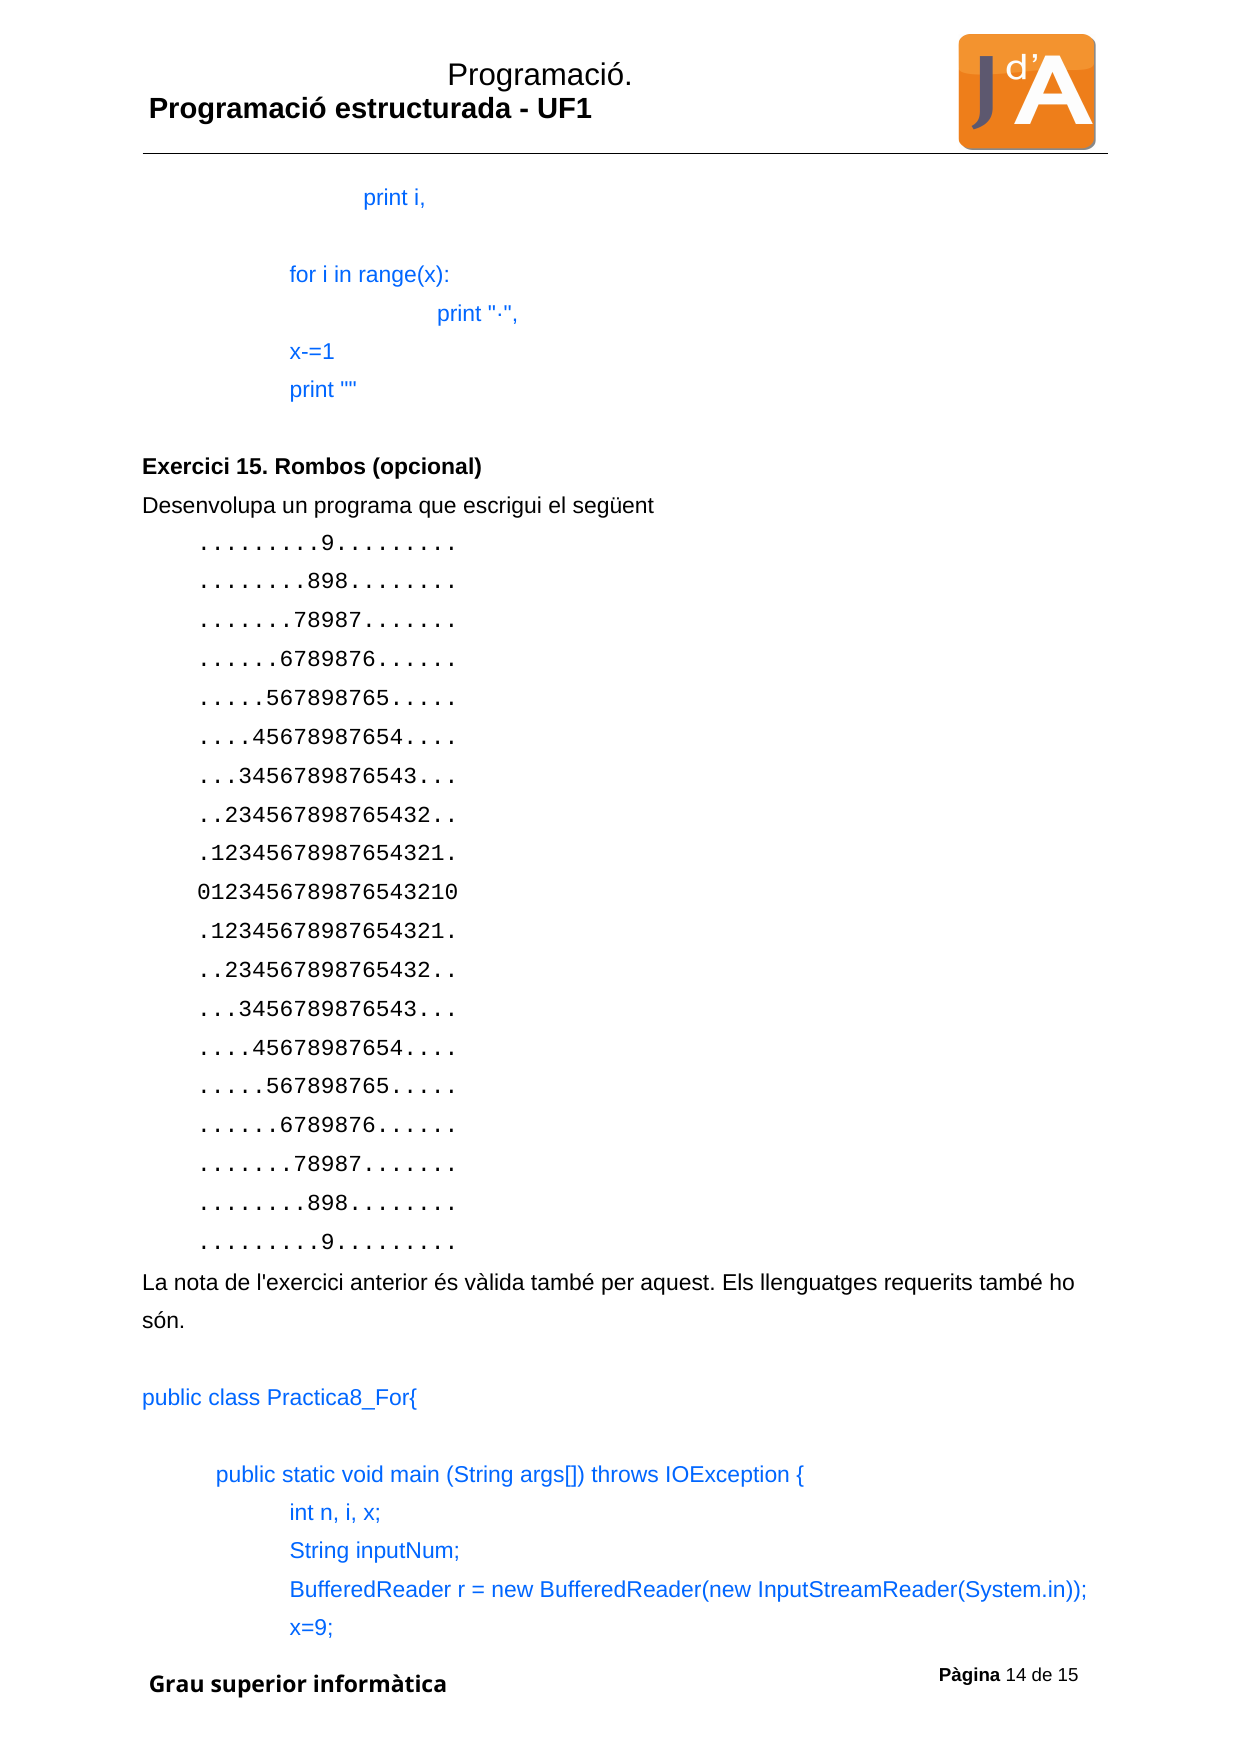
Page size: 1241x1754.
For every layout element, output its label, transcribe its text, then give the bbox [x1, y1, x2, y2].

text int n, i, x; [142, 1500, 1107, 1525]
text ..234567898765432.. [142, 803, 1107, 829]
text ...3456789876543... [142, 764, 1107, 790]
text for i in range(x): [142, 262, 1107, 287]
text .12345678987654321. [142, 842, 1107, 868]
text public class Practica8_For{ [142, 1384, 1107, 1410]
text .......78987....... [142, 609, 1107, 634]
text Exercici 15. Rombos (opcional) [142, 454, 1107, 480]
text x-=1 [142, 339, 1107, 364]
text public static void main (String args[]) throws IOException { [142, 1461, 1107, 1487]
text ....45678987654.... [142, 725, 1107, 751]
text 0123456789876543210 [142, 881, 1107, 907]
text BufferedReader r = new BufferedReader(new InputStreamReader(System.in)); [142, 1577, 1107, 1602]
text print "·", [142, 300, 1107, 326]
text x=9; [142, 1615, 1107, 1641]
text ........898........ [142, 570, 1107, 596]
picture [958, 34, 1096, 150]
text ........898........ [142, 1191, 1107, 1217]
text String inputNum; [142, 1538, 1107, 1564]
text .........9......... [142, 531, 1107, 557]
text ......6789876...... [142, 1114, 1107, 1140]
text ....45678987654.... [142, 1036, 1107, 1062]
text .........9......... [142, 1230, 1107, 1256]
text Desenvolupa un programa que escrigui el següent [142, 492, 1107, 518]
text print "" [142, 377, 1107, 403]
text .....567898765..... [142, 686, 1107, 712]
text La nota de l'exercici anterior és vàlida també per aquest. Els llenguatges requerits també ho són. [142, 1269, 1107, 1333]
text .......78987....... [142, 1153, 1107, 1178]
text .12345678987654321. [142, 919, 1107, 945]
text ..234567898765432.. [142, 958, 1107, 984]
text print i, [142, 185, 1107, 211]
text ......6789876...... [142, 647, 1107, 673]
text .....567898765..... [142, 1075, 1107, 1101]
text ...3456789876543... [142, 997, 1107, 1023]
